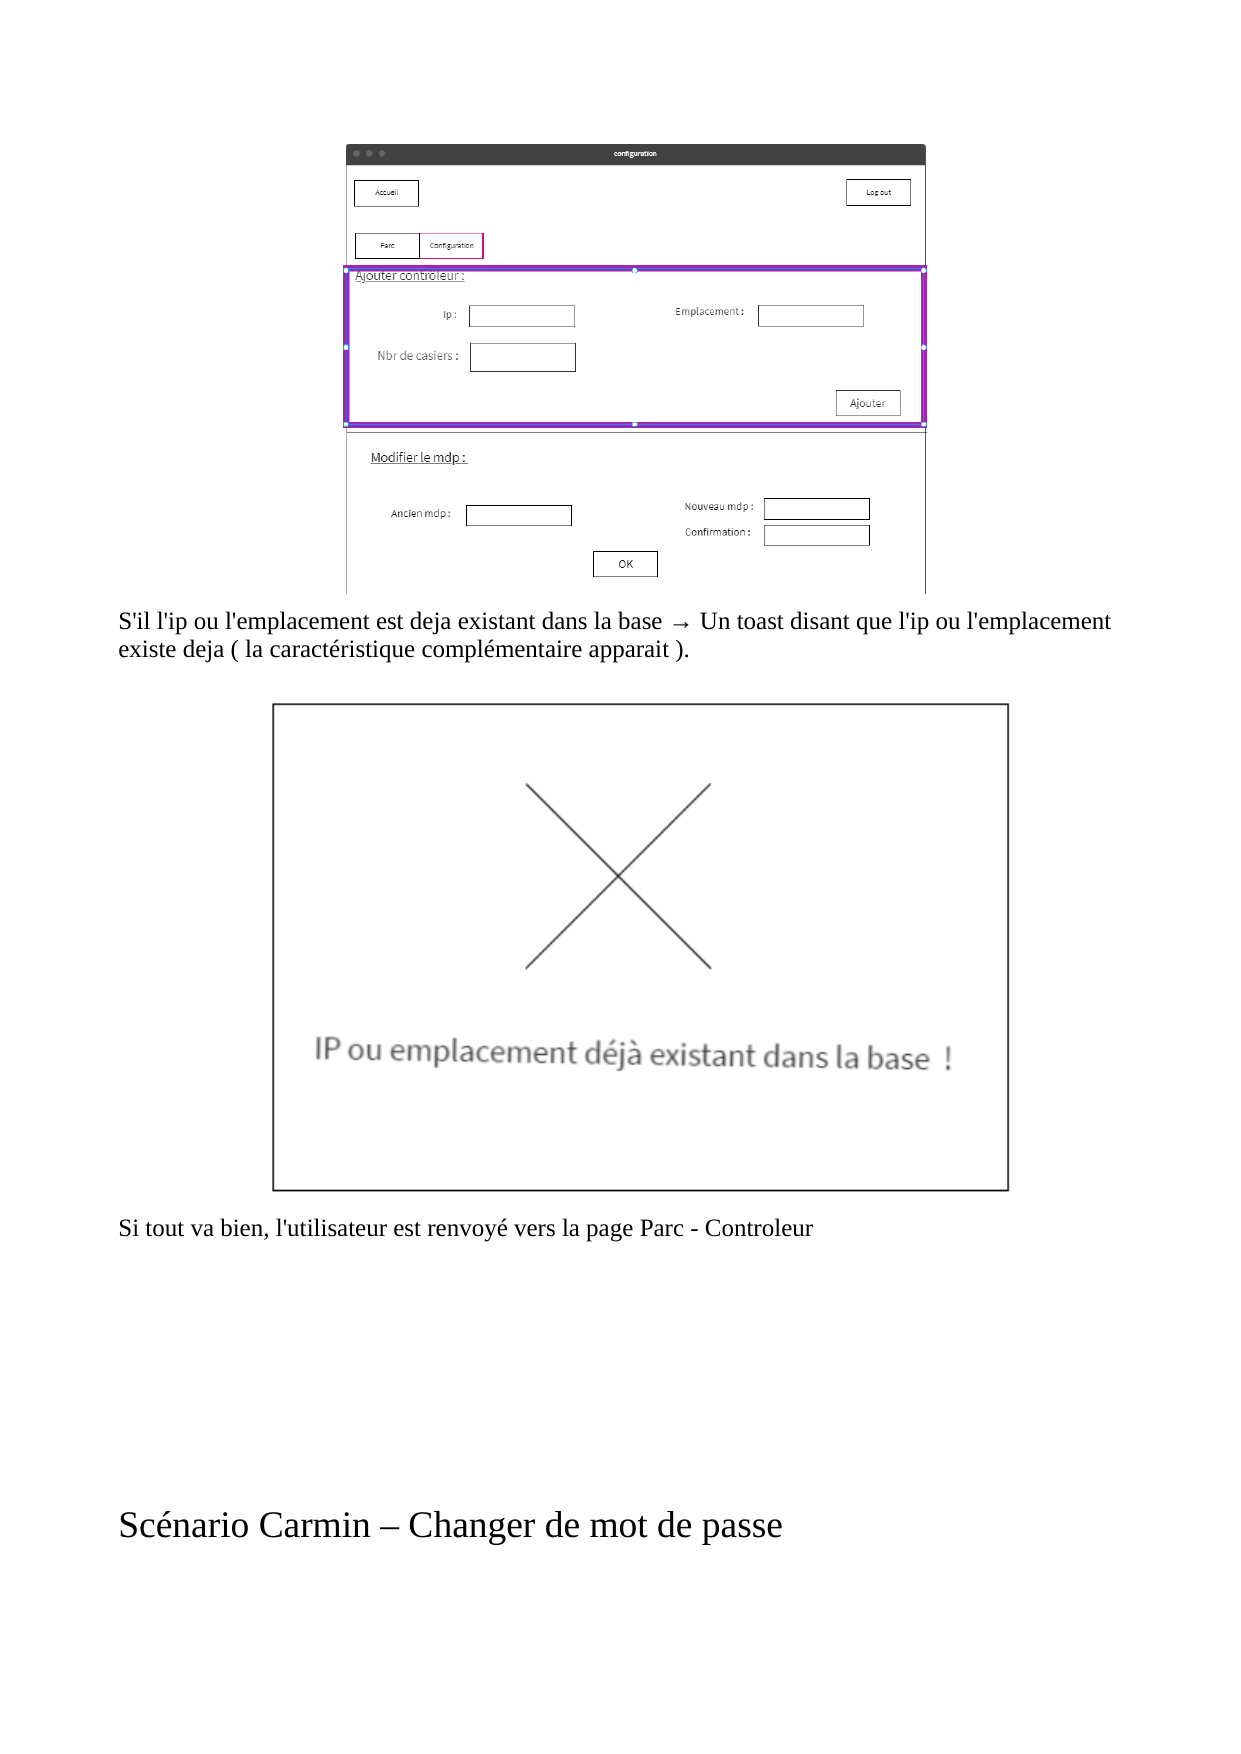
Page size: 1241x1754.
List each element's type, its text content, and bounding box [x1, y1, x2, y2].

text Scénario Carmin – Changer de mot de passe [118, 1502, 1122, 1545]
text S'il l'ip ou l'emplacement est deja existant dans la base → Un toast disant que l'ip ou l'emplacement existe deja ( la caractéristique complémentaire apparait ). [118, 606, 1122, 663]
text Si tout va bien, l'utilisateur est renvoyé vers la page Parc - Controleur [118, 1213, 1122, 1242]
